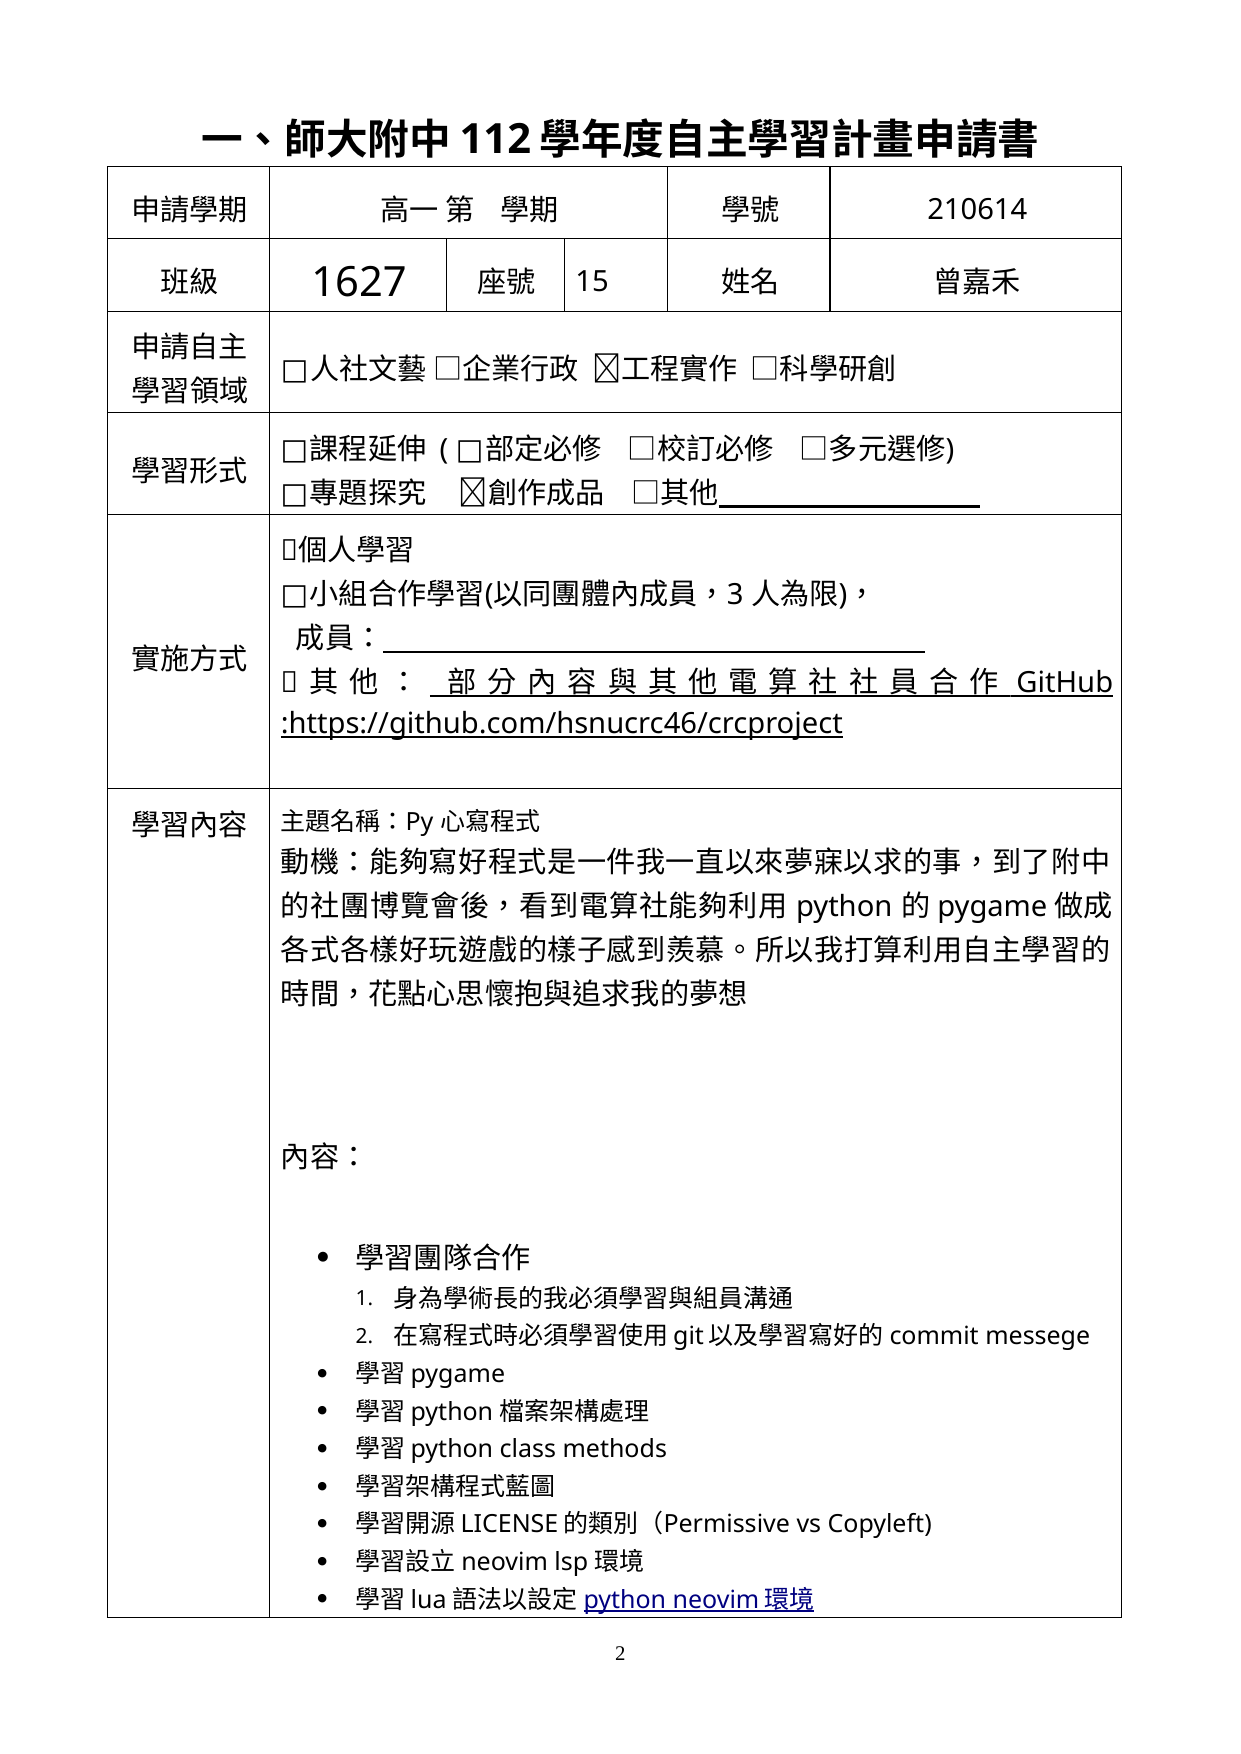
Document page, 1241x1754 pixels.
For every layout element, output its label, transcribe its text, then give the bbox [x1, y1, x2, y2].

table_cell 申請自主學習領域 [108, 312, 269, 412]
table_cell 實施方式 [108, 515, 269, 788]
table_cell 學習內容 [108, 789, 269, 1617]
table_header 申請學期 [108, 167, 269, 238]
table_cell ✅個人學習 □小組合作學習(以同團體內成員，3 人為限)， 成員： 。 ✅其他： 部分內容與其他電算社社員合作GitHub :https://github.com/hsnucrc46/crcproject 。 [270, 515, 1121, 788]
subtitle 一、師大附中112學年度自主學習計畫申請書 [118, 103, 1122, 166]
table_cell 班級 [108, 239, 269, 311]
table_cell 座號 [447, 239, 564, 311]
table_cell □人社文藝 □企業行政 ✅工程實作 □科學研創 [270, 312, 1121, 412]
table_cell 曾嘉禾 [831, 239, 1121, 311]
table_cell 15 [565, 239, 667, 311]
table_cell 主題名稱：Py 心寫程式 動機：能夠寫好程式是一件我一直以來夢寐以求的事，到了附中的社團博覽會後，看到電算社能夠利用python 的pygame做成各式各樣好玩遊戲的樣子感到羨慕。所以我打算利用自主學習的時間，花點心思懷抱與追求我的夢想 內容： 學習團隊合作 身為學術長的我必須學習與組員溝通 在寫程式時必須學習使用git以及學習寫好的 commit messege 學習pygame 學習python 檔案架構處理 學習python class methods 學習架構程式藍圖 學習開源LICENSE的類別（Permissive vs Copyleft) 學習設立 neovim lsp 環境 學習lua 語法以設定 python neovim環境 查詢 Xorg 和 Wayland 的差別 [270, 789, 1121, 1617]
table_cell 學習形式 [108, 413, 269, 513]
table_header 高一 第 學期 [270, 167, 667, 238]
table_cell 姓名 [668, 239, 829, 311]
table_cell 1627 [270, 239, 446, 311]
table_header 學號 [668, 167, 829, 238]
table_header 210614 [831, 167, 1121, 238]
table_cell □課程延伸 ( □部定必修 □校訂必修 □多元選修) □專題探究 ✅創作成品 □其他 。 [270, 413, 1121, 513]
